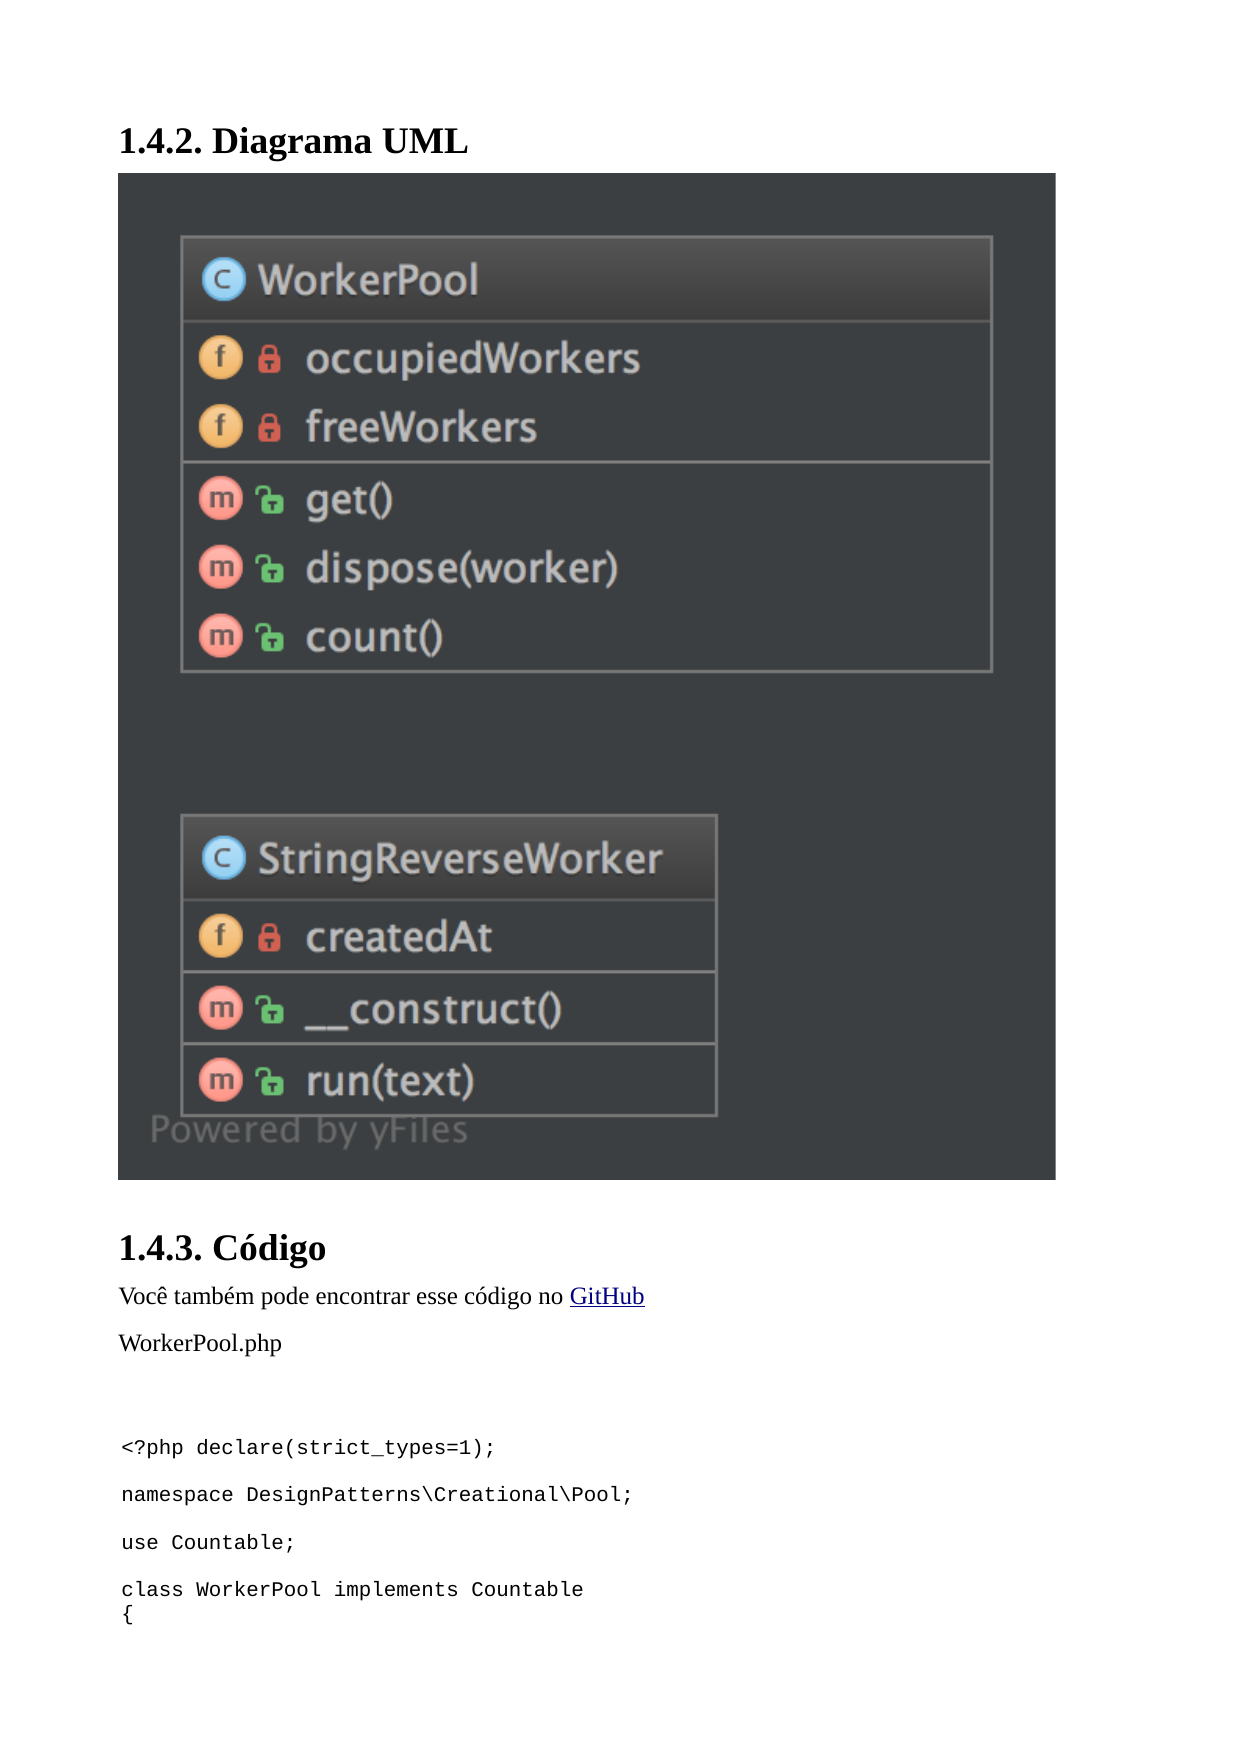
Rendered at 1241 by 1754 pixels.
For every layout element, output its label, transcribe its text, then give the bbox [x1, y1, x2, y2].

table_header <?php declare(strict_types=1); namespace DesignPatterns\Creational\Pool; use Countable; class WorkerPool implements Countable { [118, 1434, 1048, 1629]
subtitle 1.4.3. Código [118, 1225, 1122, 1268]
text WorkerPool.php [118, 1328, 1122, 1357]
text Você também pode encontrar esse código no GitHub [118, 1281, 1122, 1309]
picture [118, 173, 1056, 1180]
subtitle 1.4.2. Diagrama UML [118, 118, 1122, 161]
table_header [118, 1376, 136, 1387]
